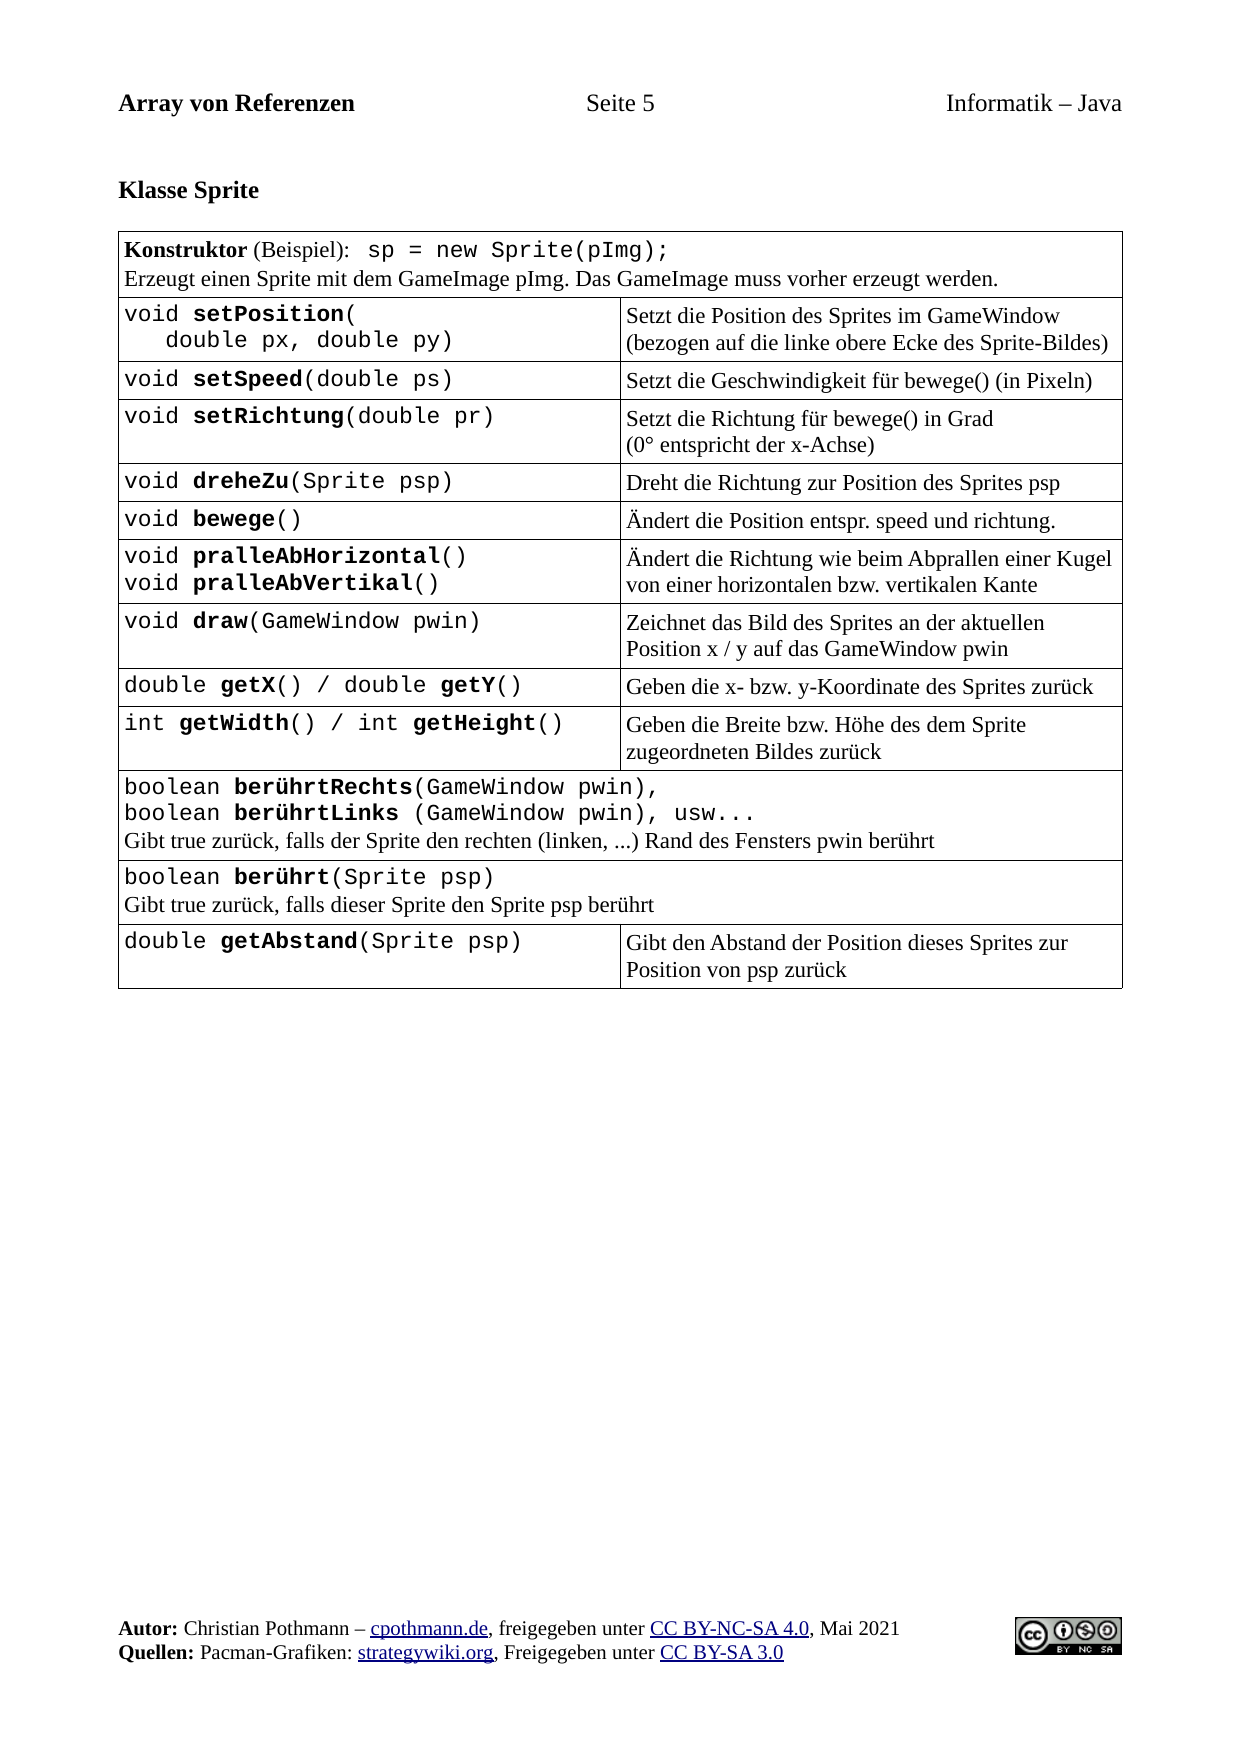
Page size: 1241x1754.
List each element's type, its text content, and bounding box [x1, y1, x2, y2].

text Quellen: Pacman-Grafiken: strategywiki.org, Freigegeben unter CC BY-SA 3.0 [118, 1640, 1122, 1664]
table_cell void pralleAbHorizontal() void pralleAbVertikal() [119, 540, 620, 603]
table_cell boolean berührt(Sprite psp) Gibt true zurück, falls dieser Sprite den Sprite psp berührt [119, 861, 1122, 923]
table_header Konstruktor (Beispiel): sp = new Sprite(pImg); Erzeugt einen Sprite mit dem GameImage pImg. Das GameImage muss vorher erzeugt werden. [119, 232, 1122, 297]
table_cell Gibt den Abstand der Position dieses Sprites zur Position von psp zurück [621, 925, 1122, 988]
table_cell int getWidth() / int getHeight() [119, 707, 620, 770]
table_cell void setRichtung(double pr) [119, 400, 620, 463]
text Klasse Sprite [118, 176, 1122, 204]
table_cell void setSpeed(double ps) [119, 362, 620, 399]
table_cell void dreheZu(Sprite psp) [119, 464, 620, 501]
table_cell Ändert die Richtung wie beim Abprallen einer Kugel von einer horizontalen bzw. vertikalen Kante [621, 540, 1122, 603]
table_cell Setzt die Richtung für bewege() in Grad (0° entspricht der x-Achse) [621, 400, 1122, 463]
picture [1015, 1617, 1122, 1655]
table_cell Geben die Breite bzw. Höhe des dem Sprite zugeordneten Bildes zurück [621, 707, 1122, 770]
table_cell double getAbstand(Sprite psp) [119, 925, 620, 988]
table_cell void setPosition( double px, double py) [119, 298, 620, 361]
text Autor: Christian Pothmann – cpothmann.de, freigegeben unter CC BY-NC-SA 4.0, Mai 2021 [118, 1616, 1122, 1640]
table_cell Setzt die Geschwindigkeit für bewege() (in Pixeln) [621, 362, 1122, 399]
table_cell Setzt die Position des Sprites im GameWindow (bezogen auf die linke obere Ecke des Sprite-Bildes) [621, 298, 1122, 361]
table_cell Geben die x- bzw. y-Koordinate des Sprites zurück [621, 669, 1122, 706]
table_cell boolean berührtRechts(GameWindow pwin), boolean berührtLinks (GameWindow pwin), usw... Gibt true zurück, falls der Sprite den rechten (linken, ...) Rand des Fensters pwin berührt [119, 771, 1122, 859]
table_cell Ändert die Position entspr. speed und richtung. [621, 502, 1122, 539]
table_cell Zeichnet das Bild des Sprites an der aktuellen Position x / y auf das GameWindow pwin [621, 604, 1122, 668]
table_cell void bewege() [119, 502, 620, 539]
table_cell void draw(GameWindow pwin) [119, 604, 620, 668]
table_cell Dreht die Richtung zur Position des Sprites psp [621, 464, 1122, 501]
table_cell double getX() / double getY() [119, 669, 620, 706]
